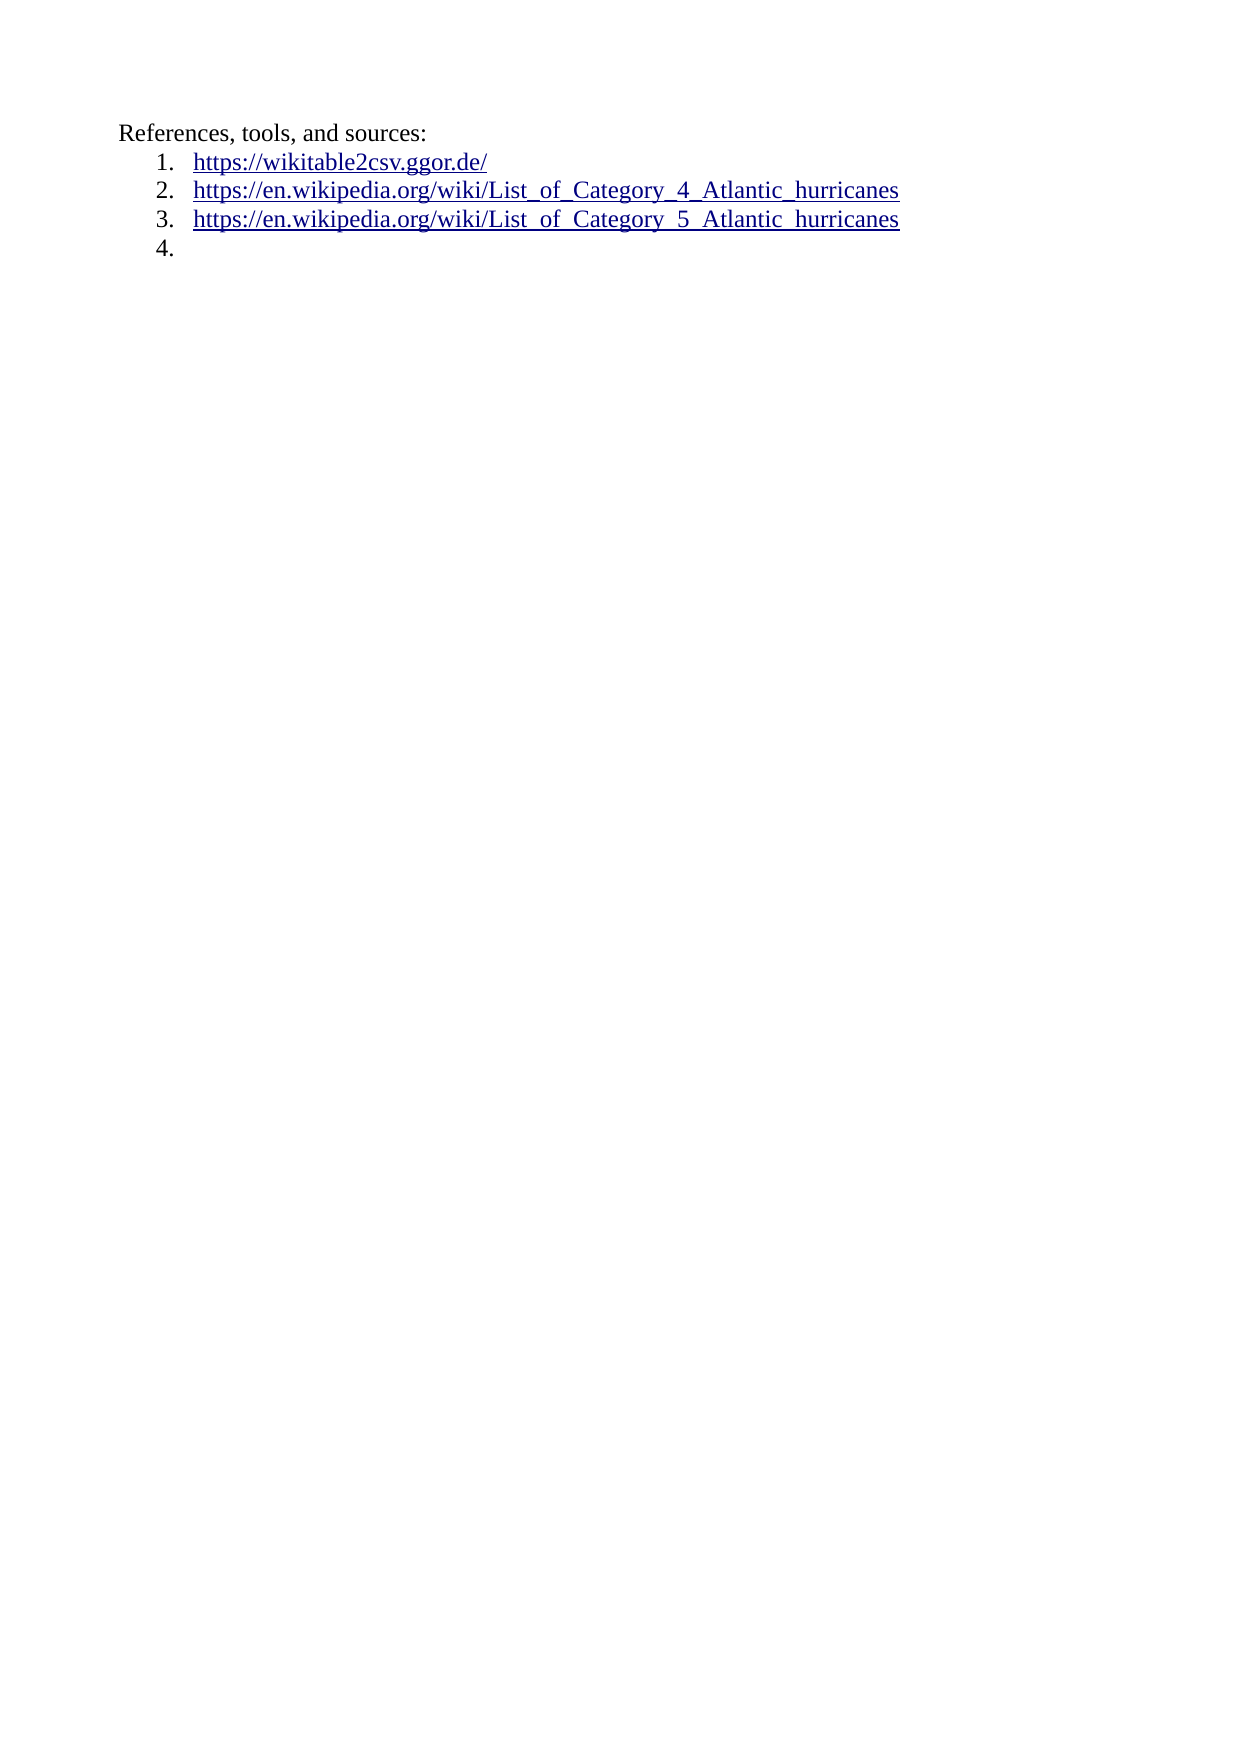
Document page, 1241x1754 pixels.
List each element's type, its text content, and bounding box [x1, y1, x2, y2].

list https://en.wikipedia.org/wiki/List_of_Category_4_Atlantic_hurricanes [156, 176, 1122, 204]
list https://wikitable2csv.ggor.de/ [156, 147, 1122, 176]
list https://en.wikipedia.org/wiki/List_of_Category_5_Atlantic_hurricanes [156, 204, 1122, 233]
text References, tools, and sources: [118, 118, 1122, 147]
